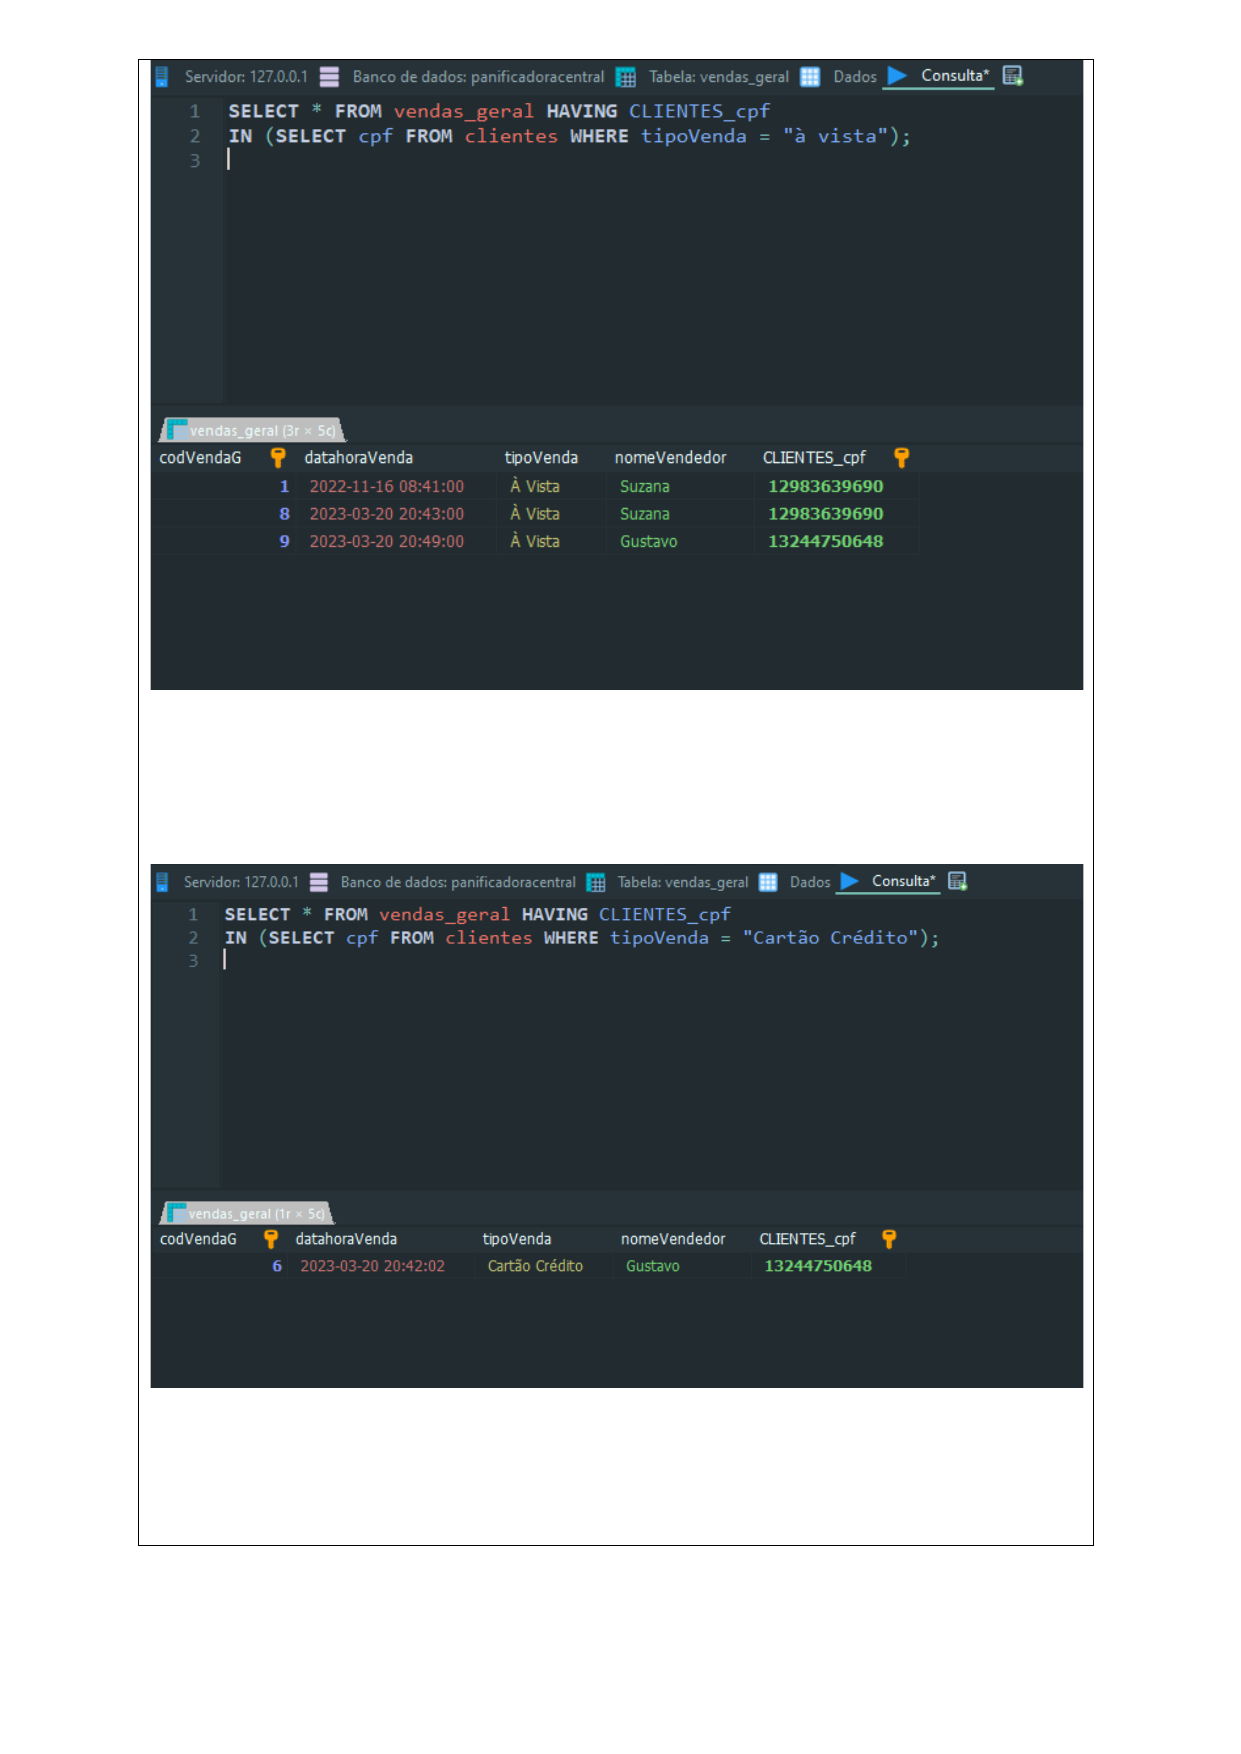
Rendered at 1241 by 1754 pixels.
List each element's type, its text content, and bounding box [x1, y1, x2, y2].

picture [150, 60, 1084, 690]
table_header Descrição / Objetivo:Consultar a(as) venda(as) realizadas no cpf do cliente que fizeram as suas compras com o pagamento à vista, Cartão Crédito ou débito Código SQL: SELECT * FROM vendas_geral HAVING CLIENTES_cpf IN (SELECT cpf FROM clientes WHERE tipoVenda = "à vista"); Print do Resultado: [139, 60, 1093, 1545]
picture [150, 864, 1084, 1388]
